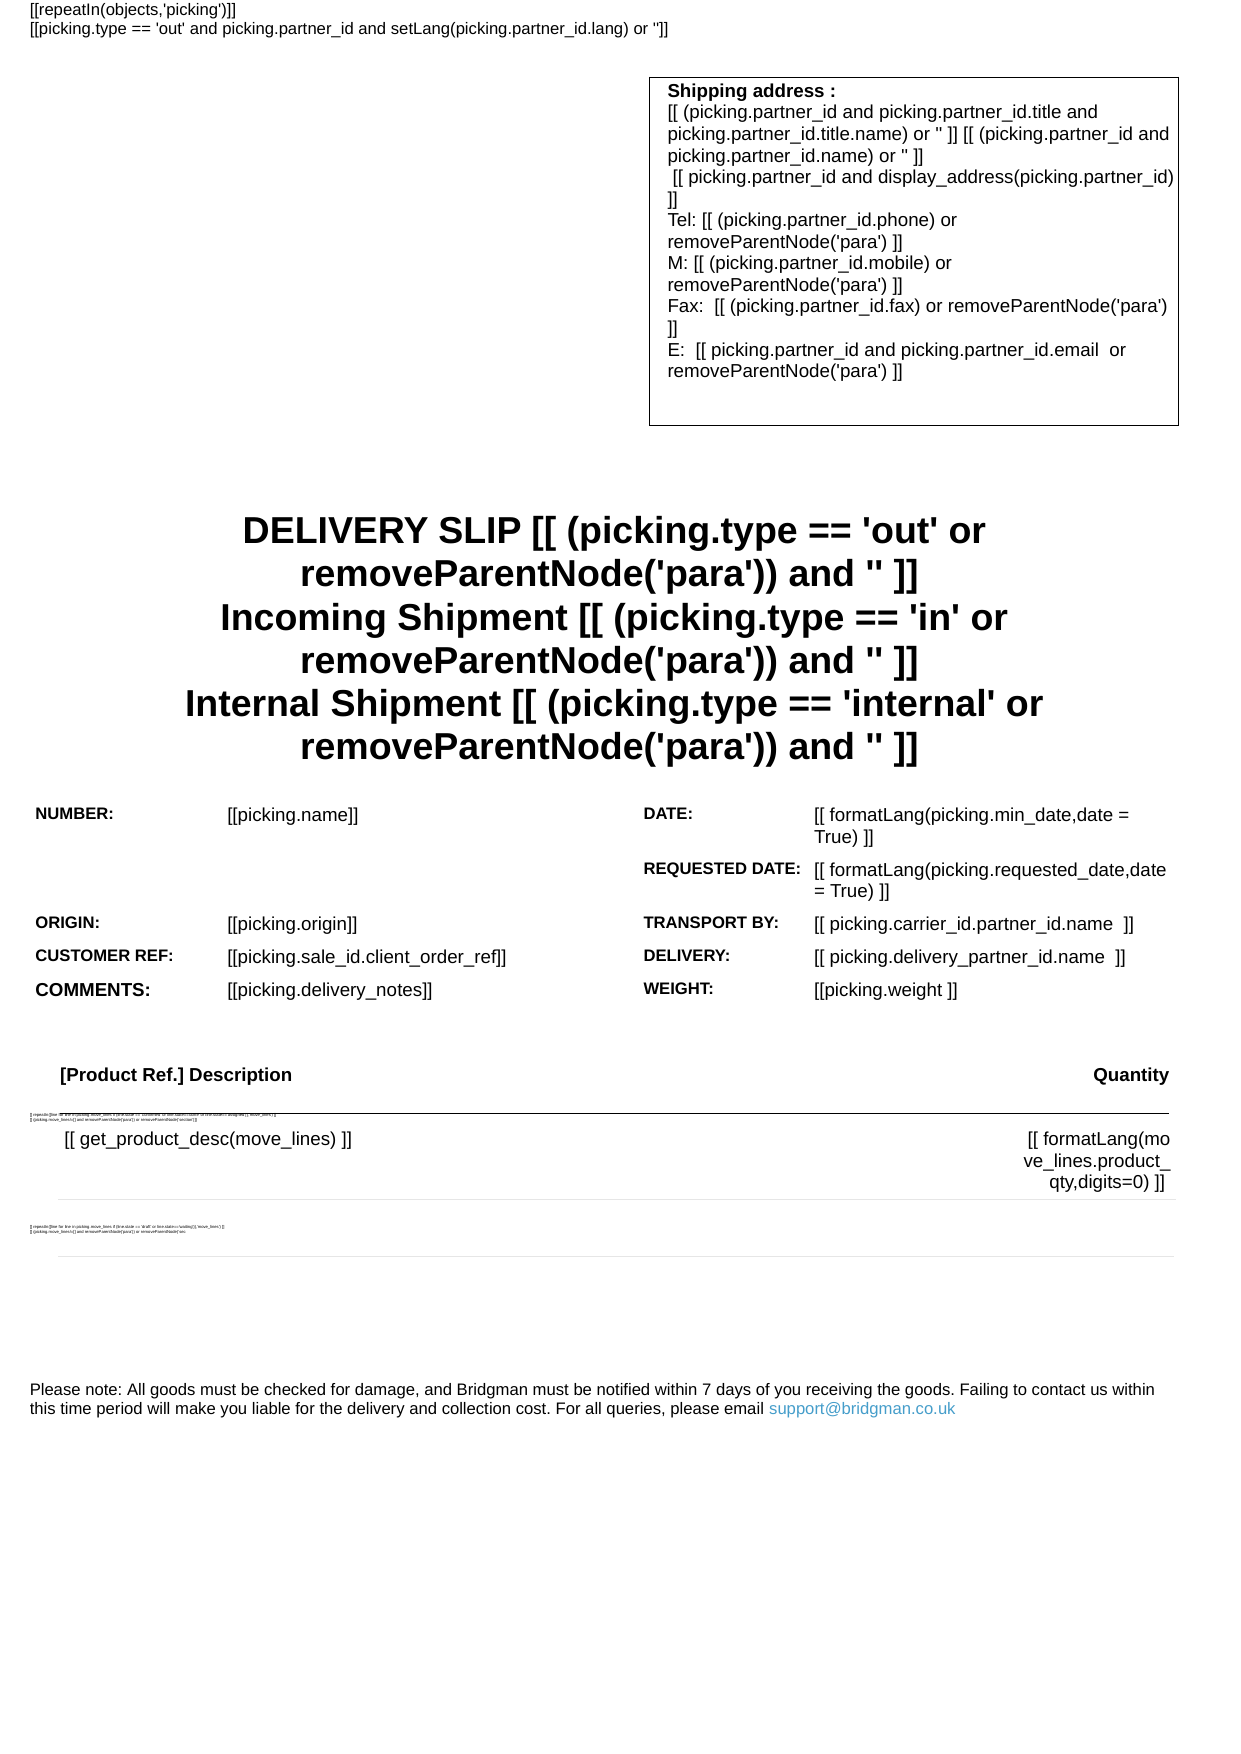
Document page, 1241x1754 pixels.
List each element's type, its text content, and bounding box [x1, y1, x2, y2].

table_cell [[picking.delivery_notes]] [221, 974, 622, 1006]
text [[picking.type == 'out' and picking.partner_id and setLang(picking.partner_id.lang) or '']] [29, 19, 1181, 38]
table_header DATE: [638, 798, 808, 853]
text Please note: All goods must be checked for damage, and Bridgman must be notified within 7 days of you receiving the goods. Failing to contact us within this time period will make you liable for the delivery and collection cost. For all queries, please email support@bridgman.co.uk [29, 1380, 1181, 1418]
table_header [[picking.name]] [221, 798, 622, 853]
table_cell [536, 425, 582, 458]
table_cell DELIVERY: [638, 940, 808, 973]
table_cell [221, 853, 622, 907]
table_cell [622, 974, 637, 1006]
text [[repeatIn(objects,'picking')]] [29, 0, 1181, 19]
text [[ (picking.move_lines!=[] and removeParentNode('para')) or removeParentNode('section')]] [29, 1117, 1181, 1122]
text [[ repeatIn([line for line in picking.move_lines if (line.state == 'confirmed' or line.state=='done' or line.state=='assigned')],'move_lines') ]] [276, 1113, 1181, 1117]
table_cell [54, 425, 536, 458]
table_header [605, 1271, 1181, 1311]
table_header [939, 1064, 1018, 1113]
table_cell [[picking.weight ]] [808, 974, 1181, 1006]
table_cell [582, 425, 649, 458]
table_cell [[picking.sale_id.client_order_ref]] [221, 940, 622, 973]
table_header [30, 1271, 605, 1311]
table_cell REQUESTED DATE: [638, 853, 808, 907]
table_header [54, 77, 536, 425]
table_cell [650, 426, 664, 458]
table_header [939, 1122, 1016, 1198]
table_header [Product Ref.] Description [60, 1064, 938, 1113]
table_header [1019, 1235, 1174, 1256]
table_cell [622, 940, 637, 973]
table_header Quantity [1018, 1064, 1169, 1113]
table_cell [[picking.origin]] [221, 908, 622, 940]
table_cell ORIGIN: [30, 908, 221, 940]
table_cell CUSTOMER REF: [30, 940, 221, 973]
table_header [536, 77, 582, 425]
table_cell [622, 853, 637, 907]
table_header [910, 1235, 1019, 1256]
table_header [58, 1235, 608, 1256]
table_cell [30, 1311, 605, 1351]
table_cell [664, 426, 1178, 458]
table_header Shipping address : [[ (picking.partner_id and picking.partner_id.title and picking.partner_id.title.name) or '' ]] [[ (picking.partner_id and picking.partner_id.name) or '' ]] [[ picking.partner_id and display_address(picking.partner_id) ]] Tel: [[ (picking.partner_id.phone) or removeParentNode('para') ]] M: [[ (picking.partner_id.mobile) or removeParentNode('para') ]] Fax: [[ (picking.partner_id.fax) or removeParentNode('para') ]] E: [[ picking.partner_id and picking.partner_id.email or removeParentNode('para') ]] [664, 78, 1178, 425]
text [[ repeatIn([line for line in picking.move_lines if (line.state == 'draft' or line.state=='waiting')],'move_lines') ]] [29, 1225, 1181, 1230]
table_header [622, 798, 637, 853]
table_cell [30, 853, 221, 907]
table_header [608, 1235, 767, 1256]
table_header [[ formatLang(move_lines.product_qty,digits=0) ]] [1016, 1122, 1176, 1198]
table_cell [[ picking.delivery_partner_id.name ]] [808, 940, 1181, 973]
table_header [767, 1235, 910, 1256]
table_cell [605, 1311, 1181, 1351]
text [[ (picking.move_lines!=[] and removeParentNode('para')) or removeParentNode('sec [134, 1230, 1181, 1234]
table_cell [[ picking.carrier_id.partner_id.name ]] [808, 908, 1181, 940]
table_header [650, 78, 664, 425]
table_cell TRANSPORT BY: [638, 908, 808, 940]
table_cell COMMENTS: [30, 974, 221, 1006]
table_header [[ get_product_desc(move_lines) ]] [58, 1122, 939, 1198]
table_cell [622, 908, 637, 940]
table_header [[ formatLang(picking.min_date,date = True) ]] [808, 798, 1181, 853]
table_cell [[ formatLang(picking.requested_date,date = True) ]] [808, 853, 1181, 907]
table_header DELIVERY SLIP [[ (picking.type == 'out' or removeParentNode('para')) and '' ]] Incoming Shipment [[ (picking.type == 'in' or removeParentNode('para')) and '' ]] Internal Shipment [[ (picking.type == 'internal' or removeParentNode('para')) and '' ]] [52, 509, 1177, 767]
table_header NUMBER: [30, 798, 221, 853]
table_header [582, 77, 649, 425]
table_cell WEIGHT: [638, 974, 808, 1006]
